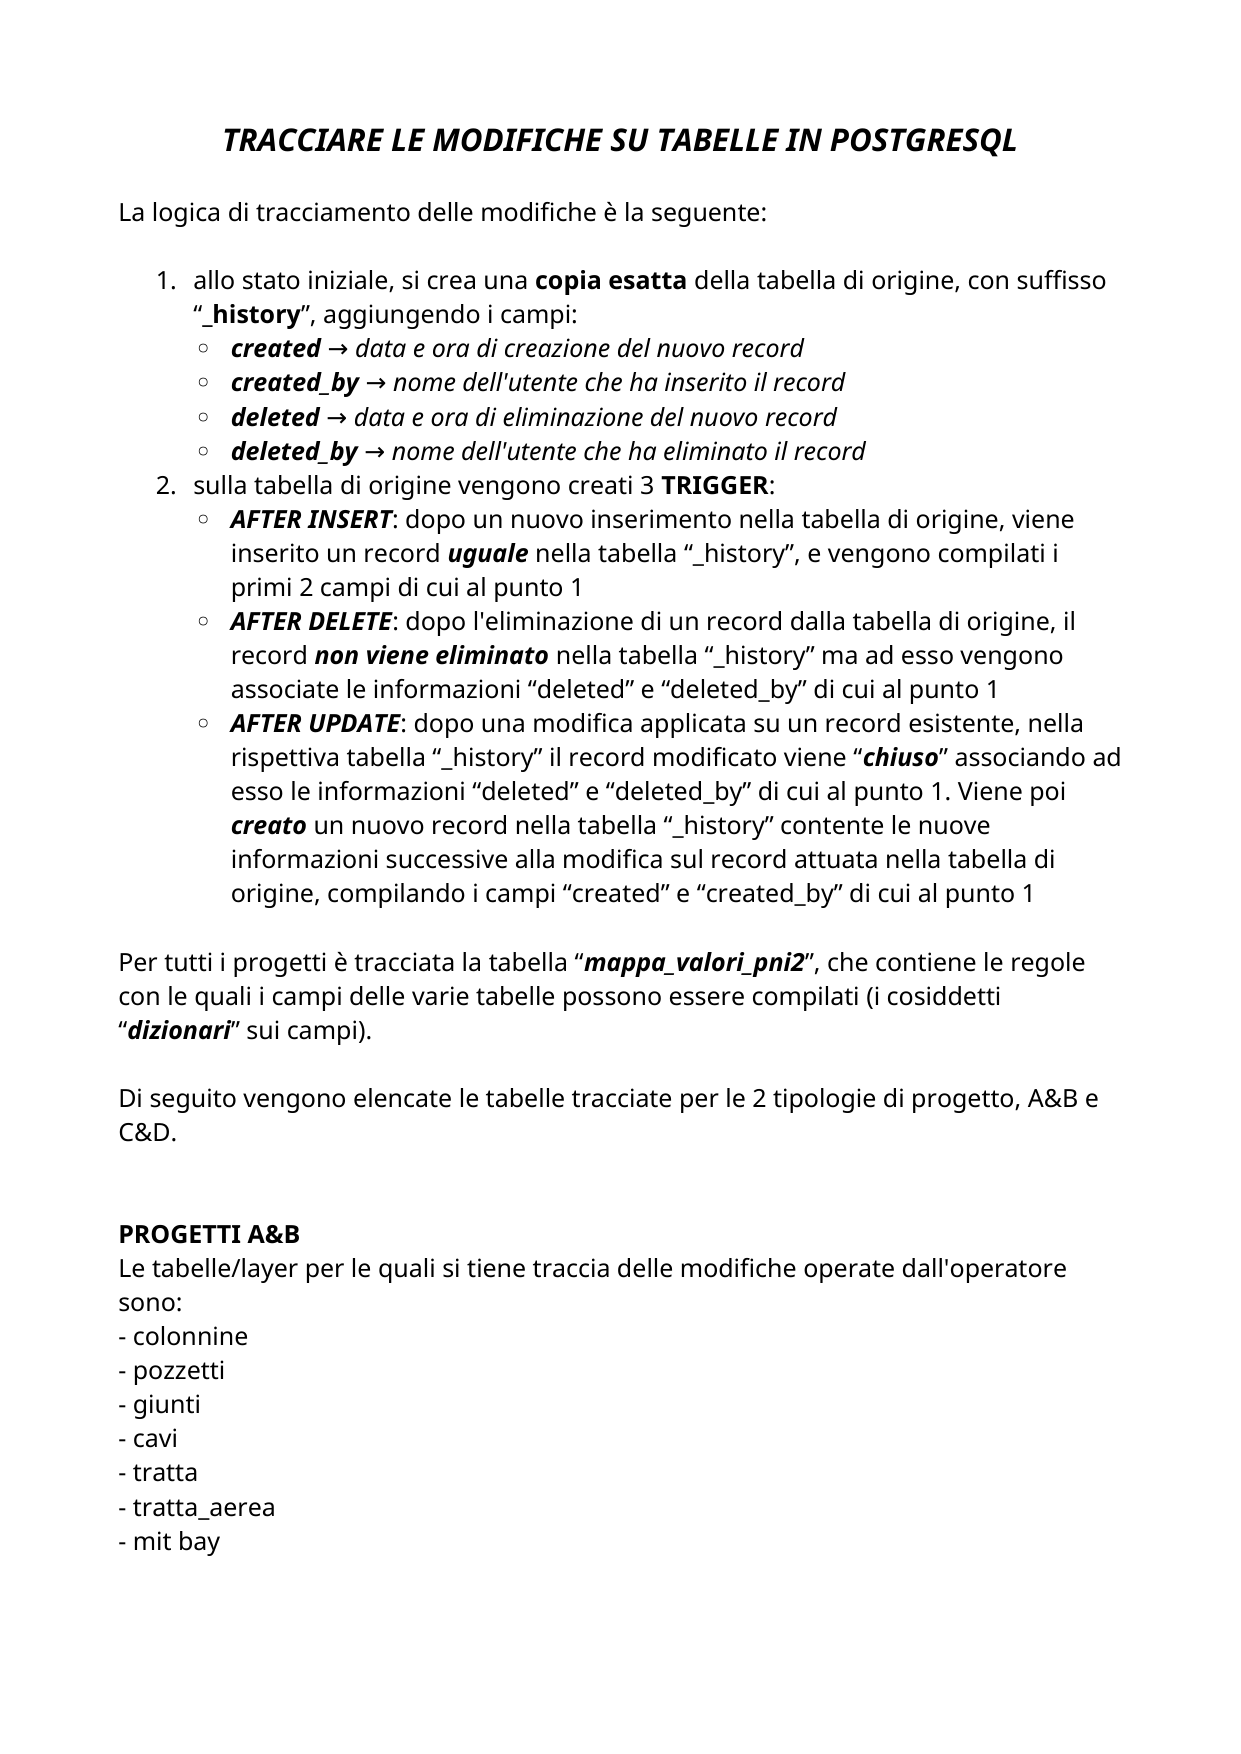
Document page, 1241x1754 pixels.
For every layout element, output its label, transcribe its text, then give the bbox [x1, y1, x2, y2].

text - cavi [118, 1421, 1122, 1455]
list created → data e ora di creazione del nuovo record [193, 331, 1122, 365]
list AFTER UPDATE: dopo una modifica applicata su un record esistente, nella rispettiva tabella “_history” il record modificato viene “chiuso” associando ad esso le informazioni “deleted” e “deleted_by” di cui al punto 1. Viene poi creato un nuovo record nella tabella “_history” contente le nuove informazioni successive alla modifica sul record attuata nella tabella di origine, compilando i campi “created” e “created_by” di cui al punto 1 [193, 706, 1122, 910]
text - tratta_aerea [118, 1489, 1122, 1523]
text Per tutti i progetti è tracciata la tabella “mappa_valori_pni2”, che contiene le regole con le quali i campi delle varie tabelle possono essere compilati (i cosiddetti “dizionari” sui campi). [118, 944, 1122, 1046]
list AFTER DELETE: dopo l'eliminazione di un record dalla tabella di origine, il record non viene eliminato nella tabella “_history” ma ad esso vengono associate le informazioni “deleted” e “deleted_by” di cui al punto 1 [193, 603, 1122, 706]
text - colonnine [118, 1319, 1122, 1353]
list created_by → nome dell'utente che ha inserito il record [193, 365, 1122, 399]
list AFTER INSERT: dopo un nuovo inserimento nella tabella di origine, viene inserito un record uguale nella tabella “_history”, e vengono compilati i primi 2 campi di cui al punto 1 [193, 501, 1122, 603]
text TRACCIARE LE MODIFICHE SU TABELLE IN POSTGRESQL [118, 118, 1122, 161]
text - tratta [118, 1455, 1122, 1489]
text - giunti [118, 1387, 1122, 1421]
text - mit bay [118, 1523, 1122, 1557]
list deleted_by → nome dell'utente che ha eliminato il record [193, 433, 1122, 467]
text - pozzetti [118, 1353, 1122, 1387]
text PROGETTI A&B [118, 1217, 1122, 1251]
text Le tabelle/layer per le quali si tiene traccia delle modifiche operate dall'operatore sono: [118, 1251, 1122, 1319]
list sulla tabella di origine vengono creati 3 TRIGGER: [156, 467, 1122, 501]
list deleted → data e ora di eliminazione del nuovo record [193, 399, 1122, 433]
text Di seguito vengono elencate le tabelle tracciate per le 2 tipologie di progetto, A&B e C&D. [118, 1080, 1122, 1148]
text La logica di tracciamento delle modifiche è la seguente: [118, 195, 1122, 229]
list allo stato iniziale, si crea una copia esatta della tabella di origine, con suffisso “_history”, aggiungendo i campi: [156, 263, 1122, 331]
